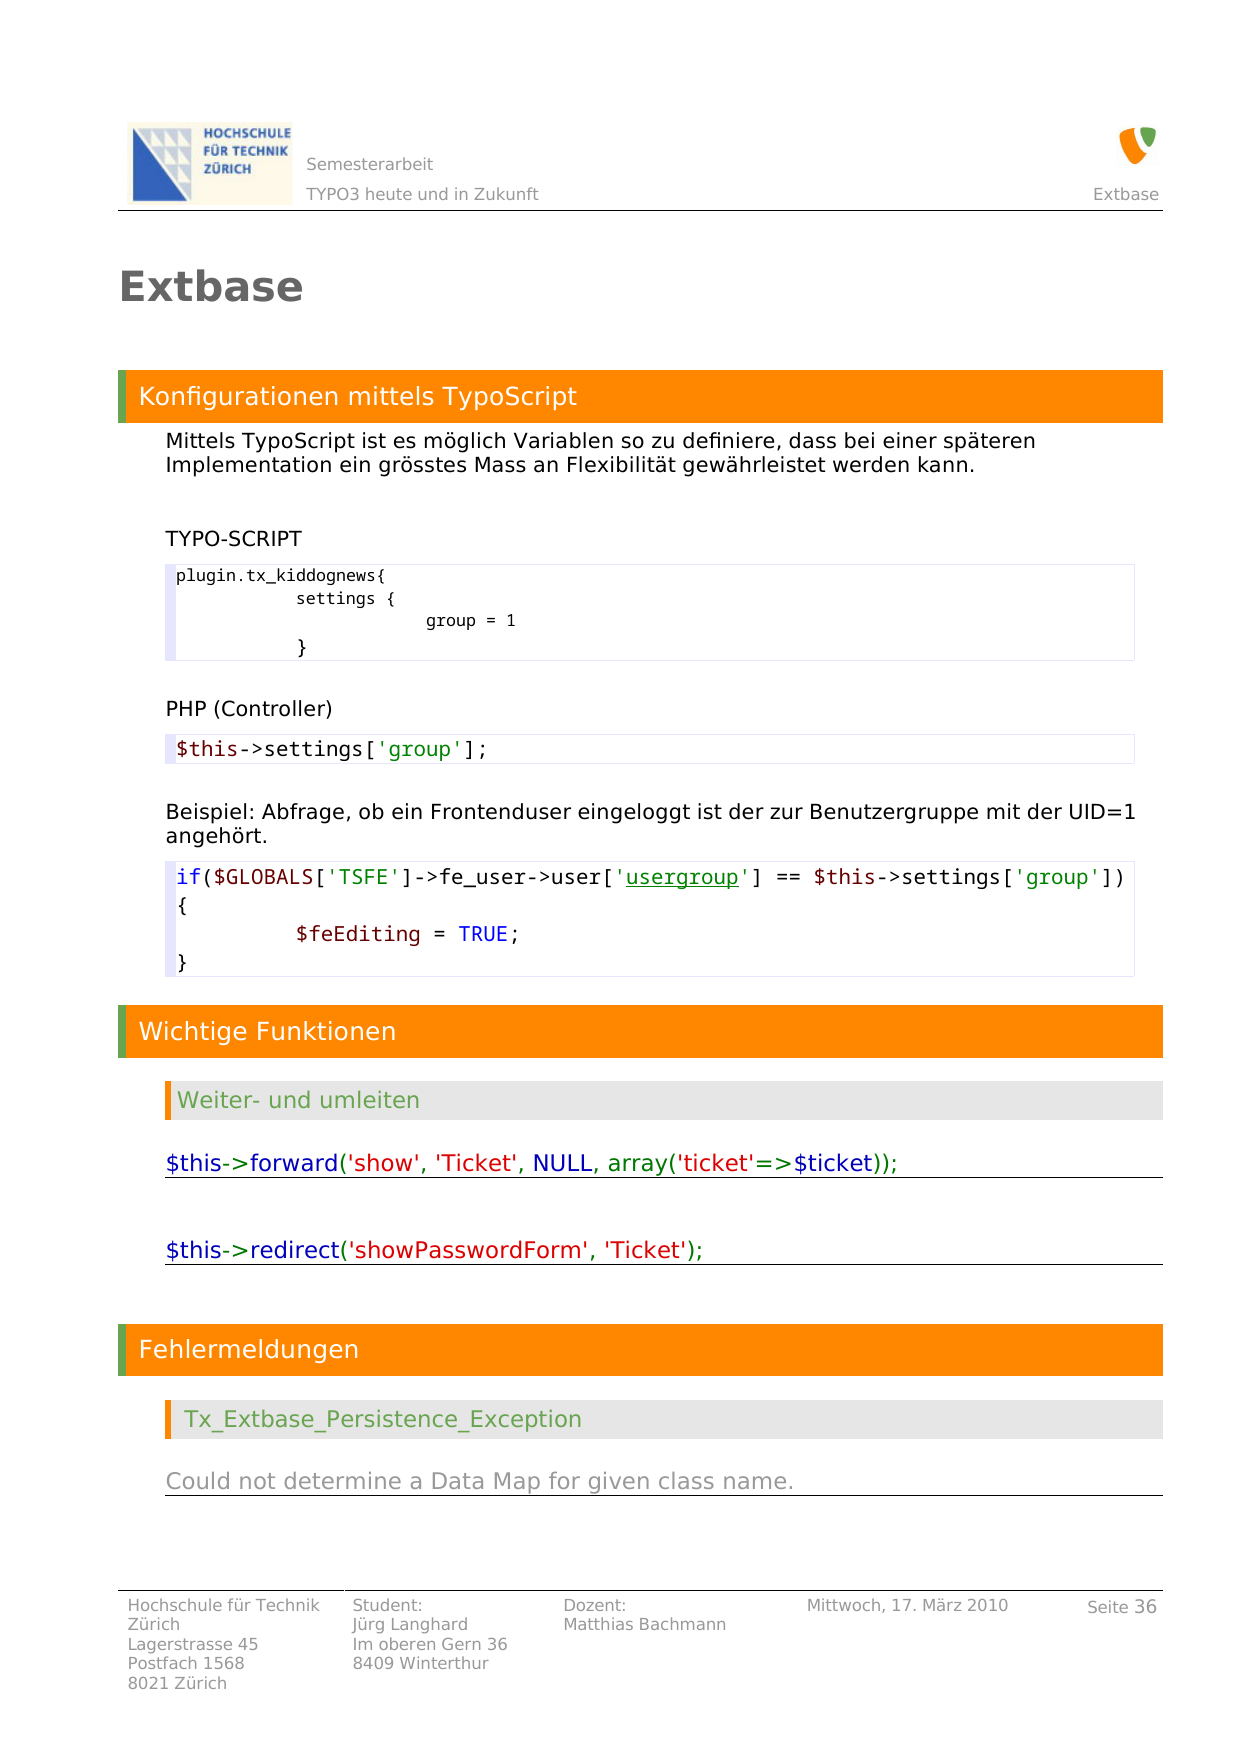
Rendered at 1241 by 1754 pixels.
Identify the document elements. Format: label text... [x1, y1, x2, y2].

text } [176, 632, 1134, 660]
text plugin.tx_kiddognews{ [176, 565, 1134, 587]
text TYPO-SCRIPT [165, 527, 1163, 552]
subtitle $this->forward('show', 'Ticket', NULL, array('ticket'=>$ticket)); [165, 1150, 1163, 1177]
text PHP (Controller) [165, 697, 1163, 722]
text $this->settings['group']; [176, 735, 1134, 763]
subtitle Konfigurationen mittels TypoScript [126, 370, 1163, 423]
picture [127, 122, 293, 205]
text Mittels TypoScript ist es möglich Variablen so zu definiere, dass bei einer späteren Implementation ein grösstes Mass an Flexibilität gewährleistet werden kann. [165, 429, 1163, 478]
subtitle Extbase [118, 263, 1163, 311]
subtitle Weiter- und umleiten [171, 1081, 1163, 1120]
subtitle Fehlermeldungen [126, 1324, 1163, 1376]
text settings { [176, 587, 1134, 609]
text if($GLOBALS['TSFE']->fe_user->user['usergroup'] == $this->settings['group']){ $feEditing = TRUE; } [176, 862, 1134, 976]
text group = 1 [176, 609, 1134, 632]
subtitle Wichtige Funktionen [126, 1005, 1163, 1058]
subtitle Could not determine a Data Map for given class name. [165, 1468, 1163, 1495]
text Beispiel: Abfrage, ob ein Frontenduser eingeloggt ist der zur Benutzergruppe mit der UID=1 angehört. [165, 800, 1163, 849]
subtitle Tx_Extbase_Persistence_Exception [171, 1400, 1163, 1439]
subtitle $this->redirect('showPasswordForm', 'Ticket'); [165, 1237, 1163, 1264]
picture [1116, 125, 1159, 166]
